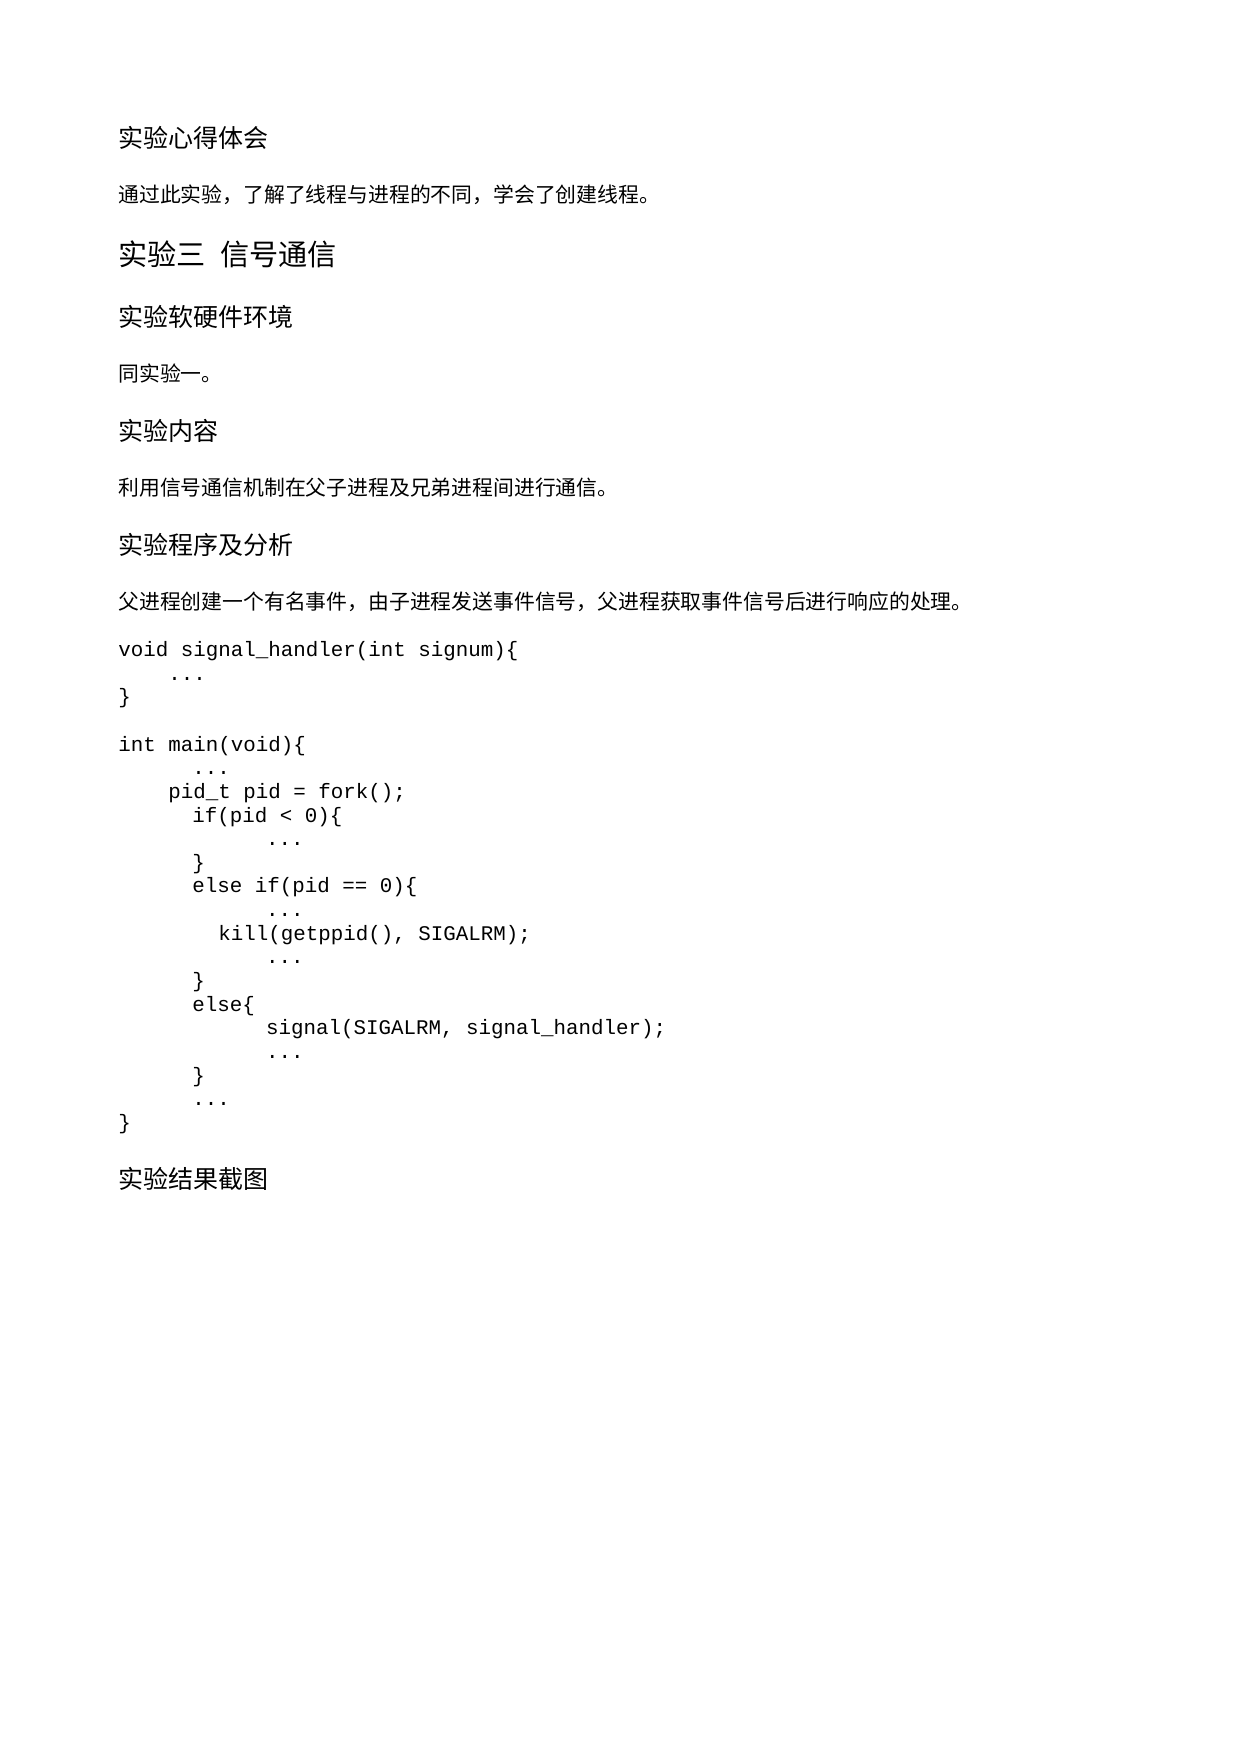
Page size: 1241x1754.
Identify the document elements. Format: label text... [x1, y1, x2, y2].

text 通过此实验，了解了线程与进程的不同，学会了创建线程。 [118, 178, 1122, 208]
text 利用信号通信机制在父子进程及兄弟进程间进行通信。 [118, 471, 1122, 502]
text 实验内容 [118, 412, 1122, 448]
text if(pid < 0){ [118, 804, 1122, 828]
text ... [118, 1088, 1122, 1112]
text 实验程序及分析 [118, 525, 1122, 562]
text ... [118, 663, 1122, 686]
text int main(void){ [118, 734, 1122, 757]
text ... [118, 828, 1122, 852]
text 父进程创建一个有名事件，由子进程发送事件信号，父进程获取事件信号后进行响应的处理。 [118, 585, 1122, 615]
text } [118, 1065, 1122, 1088]
text signal(SIGALRM, signal_handler); [118, 1017, 1122, 1041]
text kill(getppid(), SIGALRM); [118, 923, 1122, 946]
text ... [118, 757, 1122, 781]
text pid_t pid = fork(); [118, 781, 1122, 804]
text else{ [118, 994, 1122, 1017]
text } [118, 1112, 1122, 1136]
text 实验三 信号通信 [118, 232, 1122, 274]
text 同实验一。 [118, 358, 1122, 388]
text ... [118, 1041, 1122, 1065]
text 实验心得体会 [118, 118, 1122, 154]
text void signal_handler(int signum){ [118, 639, 1122, 663]
text } [118, 686, 1122, 710]
text 实验软硬件环境 [118, 298, 1122, 334]
text ... [118, 946, 1122, 970]
text } [118, 970, 1122, 994]
text 实验结果截图 [118, 1159, 1122, 1196]
text else if(pid == 0){ [118, 876, 1122, 899]
text } [118, 852, 1122, 876]
text ... [118, 899, 1122, 923]
